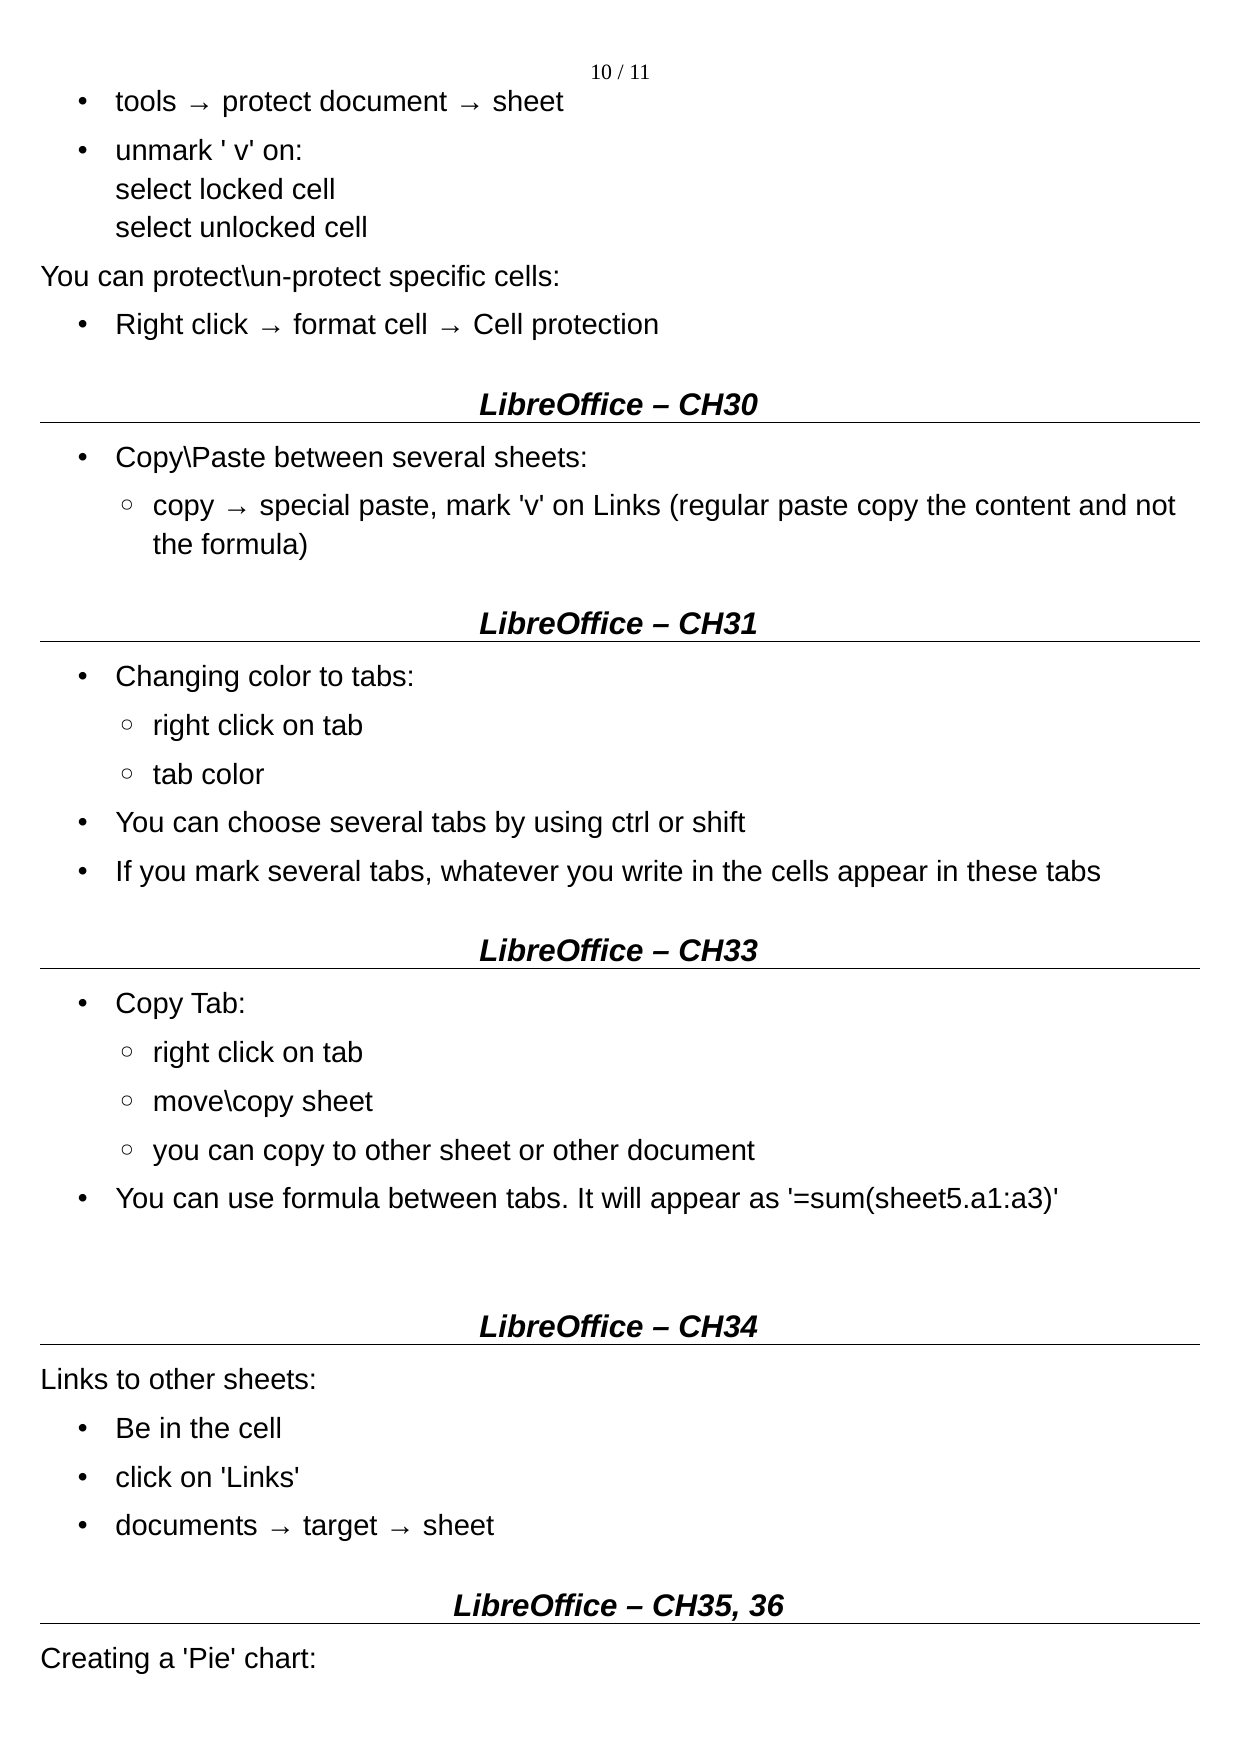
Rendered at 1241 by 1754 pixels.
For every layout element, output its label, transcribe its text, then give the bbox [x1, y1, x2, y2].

text You can protect\un-protect specific cells: [40, 259, 1200, 292]
list You can choose several tabs by using ctrl or shift [78, 806, 1200, 839]
list move\copy sheet [115, 1084, 1200, 1118]
text Creating a 'Pie' chart: [40, 1641, 1200, 1674]
subtitle LibreOffice – CH31 [40, 605, 1200, 641]
list Right click → format cell → Cell protection [78, 307, 1200, 341]
list Copy Tab: [78, 987, 1200, 1020]
list documents → target → sheet [78, 1508, 1200, 1542]
list You can use formula between tabs. It will appear as '=sum(sheet5.a1:a3)' [78, 1182, 1200, 1215]
list Be in the cell [78, 1411, 1200, 1445]
subtitle LibreOffice – CH34 [40, 1308, 1200, 1344]
list unmark ' v' on: select locked cell select unlocked cell [78, 133, 1200, 244]
list If you mark several tabs, whatever you write in the cells appear in these tabs [78, 854, 1200, 888]
list tools → protect document → sheet [78, 84, 1200, 118]
list Copy\Paste between several sheets: [78, 440, 1200, 473]
list copy → special paste, mark 'v' on Links (regular paste copy the content and not the formula) [115, 488, 1200, 561]
subtitle LibreOffice – CH35, 36 [40, 1587, 1200, 1623]
list click on 'Links' [78, 1460, 1200, 1493]
text Links to other sheets: [40, 1362, 1200, 1396]
list Changing color to tabs: [78, 659, 1200, 693]
subtitle LibreOffice – CH33 [40, 932, 1200, 968]
list right click on tab [115, 1035, 1200, 1069]
subtitle LibreOffice – CH30 [40, 386, 1200, 422]
list tab color [115, 757, 1200, 791]
list you can copy to other sheet or other document [115, 1133, 1200, 1167]
list right click on tab [115, 708, 1200, 742]
